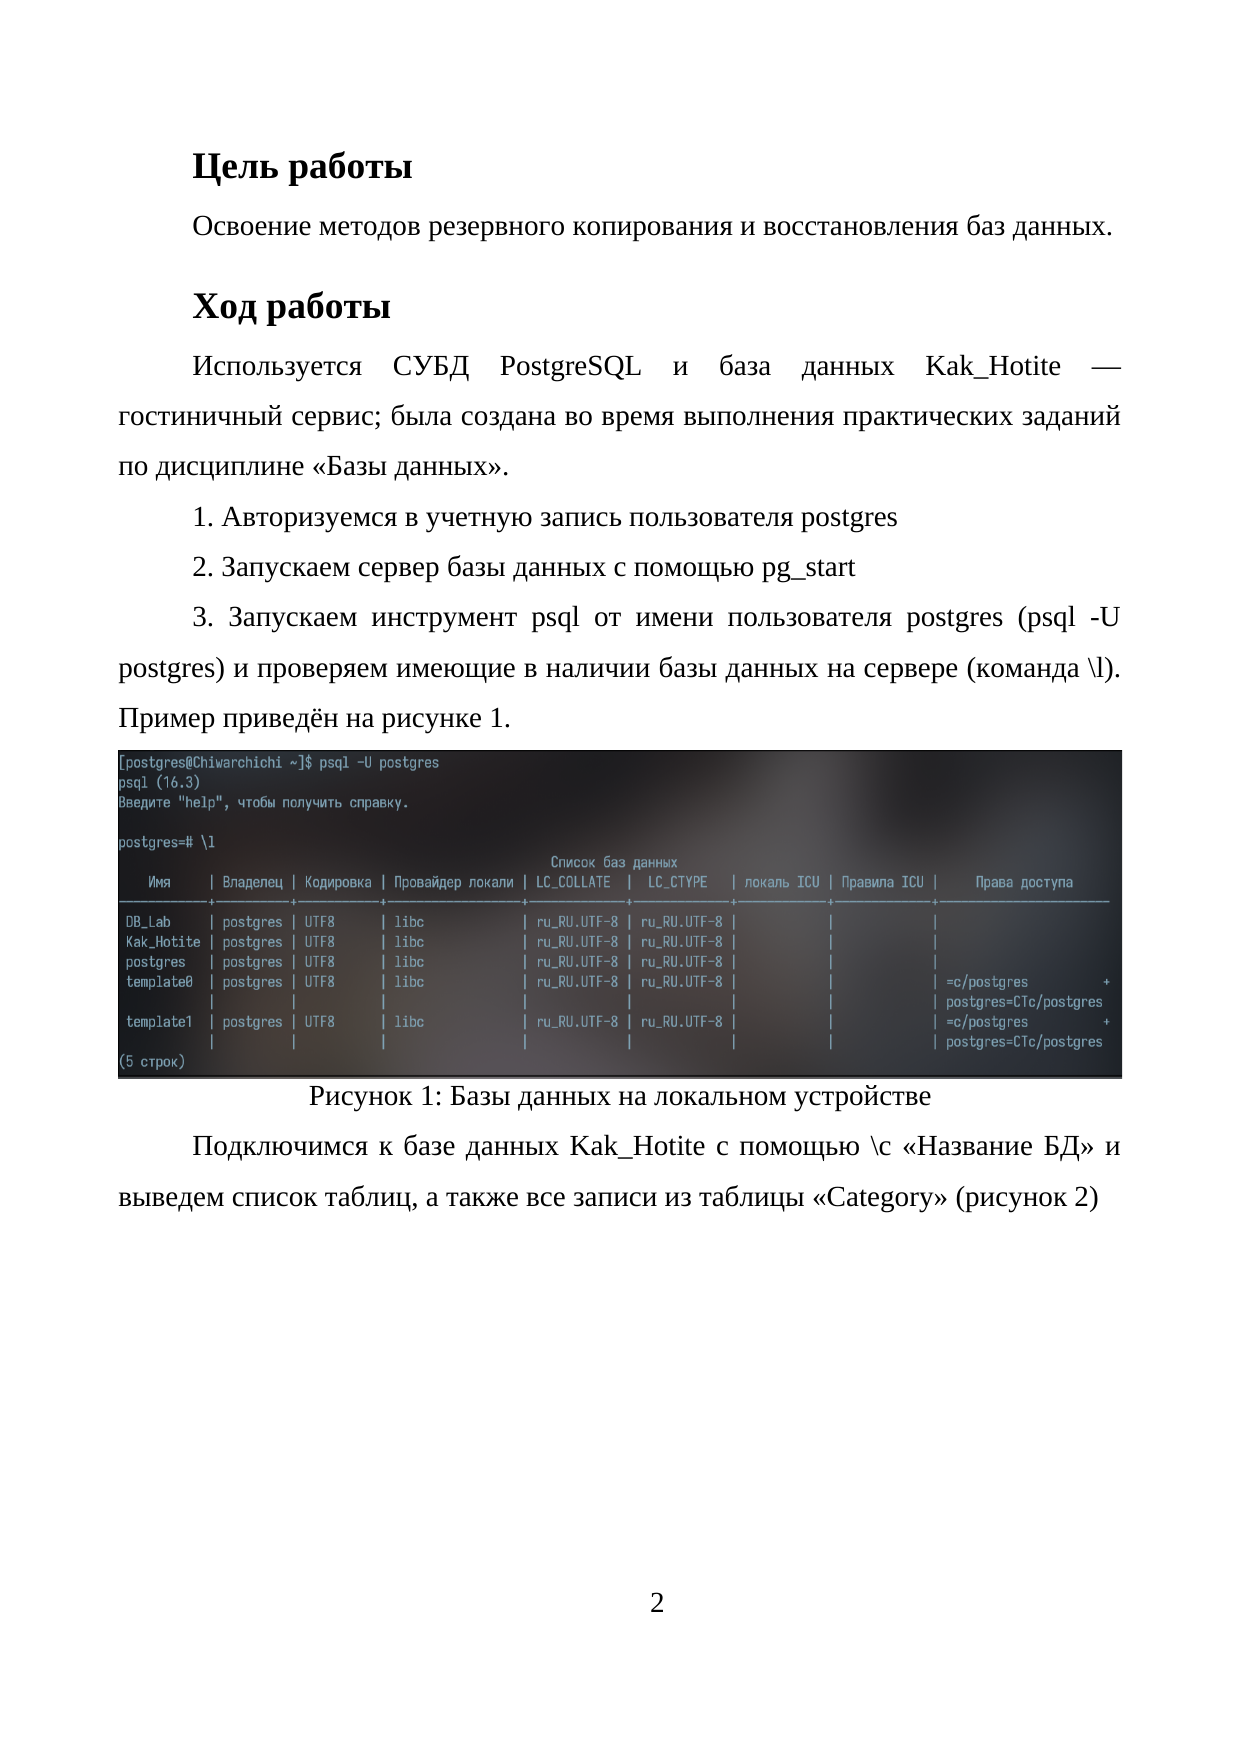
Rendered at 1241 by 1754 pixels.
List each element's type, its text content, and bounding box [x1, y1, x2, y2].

text Освоение методов резервного копирования и восстановления баз данных. [118, 208, 1122, 241]
text 1. Авторизуемся в учетную запись пользователя postgres [118, 499, 1122, 532]
text 3. Запускаем инструмент psql от имени пользователя postgres (psql -U postgres) и проверяем имеющие в наличии базы данных на сервере (команда \l). Пример приведён на рисунке 1. [118, 599, 1122, 733]
text Подключимся к базе данных Kak_Hotite с помощью \c «Название БД» и выведем список таблиц, а также все записи из таблицы «Category» (рисунок 2) [118, 1128, 1122, 1212]
text Рисунок 1: Базы данных на локальном устройстве [118, 1079, 1122, 1112]
text 2. Запускаем сервер базы данных с помощью pg_start [118, 549, 1122, 583]
subtitle Цель работы [118, 143, 1122, 186]
text Используется СУБД PostgreSQL и база данных Kak_Hotite — гостиничный сервис; была создана во время выполнения практических заданий по дисциплине «Базы данных». [118, 348, 1122, 482]
subtitle Ход работы [118, 283, 1122, 326]
picture [118, 750, 1123, 1079]
